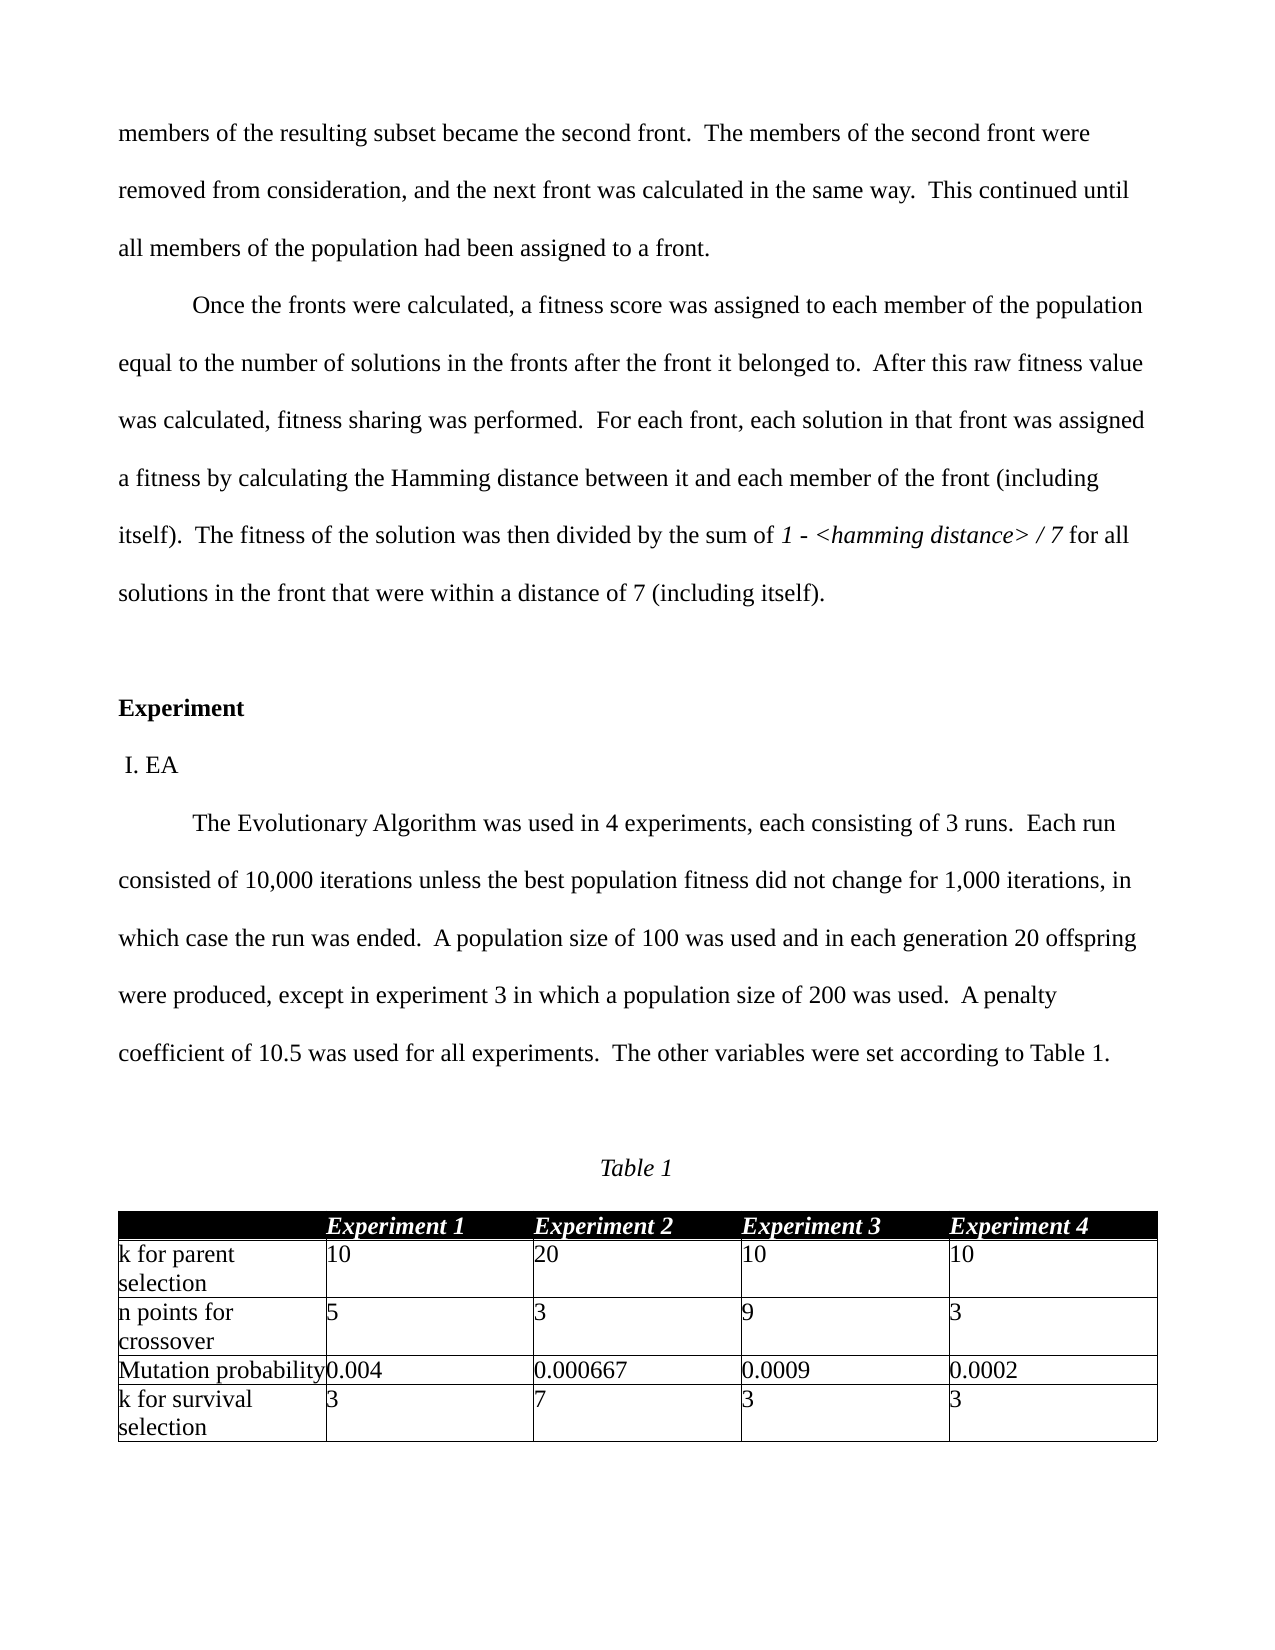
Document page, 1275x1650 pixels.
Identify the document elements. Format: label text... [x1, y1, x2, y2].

table_cell k for survival selection [119, 1385, 326, 1441]
table_cell 10 [950, 1241, 1157, 1297]
table_cell 20 [534, 1241, 741, 1297]
text Once the fronts were calculated, a fitness score was assigned to each member of the population equal to the number of solutions in the fronts after the front it belonged to. After this raw fitness value was calculated, fitness sharing was performed. For each front, each solution in that front was assigned a fitness by calculating the Hamming distance between it and each member of the front (including itself). The fitness of the solution was then divided by the sum of 1 - <hamming distance> / 7 for all solutions in the front that were within a distance of 7 (including itself). [118, 291, 1157, 607]
table_cell 3 [534, 1298, 741, 1355]
table_header Experiment 4 [950, 1212, 1157, 1239]
table_cell k for parent selection [119, 1241, 326, 1297]
text The Evolutionary Algorithm was used in 4 experiments, each consisting of 3 runs. Each run consisted of 10,000 iterations unless the best population fitness did not change for 1,000 iterations, in which case the run was ended. A population size of 100 was used and in each generation 20 offspring were produced, except in experiment 3 in which a population size of 200 was used. A penalty coefficient of 10.5 was used for all experiments. The other variables were set according to Table 1. [118, 808, 1157, 1067]
text I. EA [118, 751, 1157, 779]
table_cell 0.004 [327, 1356, 533, 1383]
table_cell 5 [327, 1298, 533, 1355]
text members of the resulting subset became the second front. The members of the second front were removed from consideration, and the next front was calculated in the same way. This continued until all members of the population had been assigned to a front. [118, 118, 1157, 262]
table_cell 10 [742, 1241, 949, 1297]
table_cell 3 [950, 1298, 1157, 1355]
table_header Experiment 3 [742, 1212, 949, 1239]
table_cell 7 [534, 1385, 741, 1441]
text Experiment [118, 693, 1157, 722]
table_cell 0.0009 [742, 1356, 949, 1383]
table_cell 3 [950, 1385, 1157, 1441]
table_header Experiment 2 [534, 1212, 741, 1239]
text Table 1 [118, 1153, 1157, 1182]
table_cell 3 [742, 1385, 949, 1441]
table_cell 10 [327, 1241, 533, 1297]
table_header Experiment 1 [327, 1212, 533, 1239]
table_cell 0.0002 [950, 1356, 1157, 1383]
table_cell 9 [742, 1298, 949, 1355]
table_cell 0.000667 [534, 1356, 741, 1383]
table_header [119, 1212, 326, 1239]
table_cell n points for crossover [119, 1298, 326, 1355]
table_cell Mutation probability [119, 1356, 326, 1383]
table_cell 3 [327, 1385, 533, 1441]
